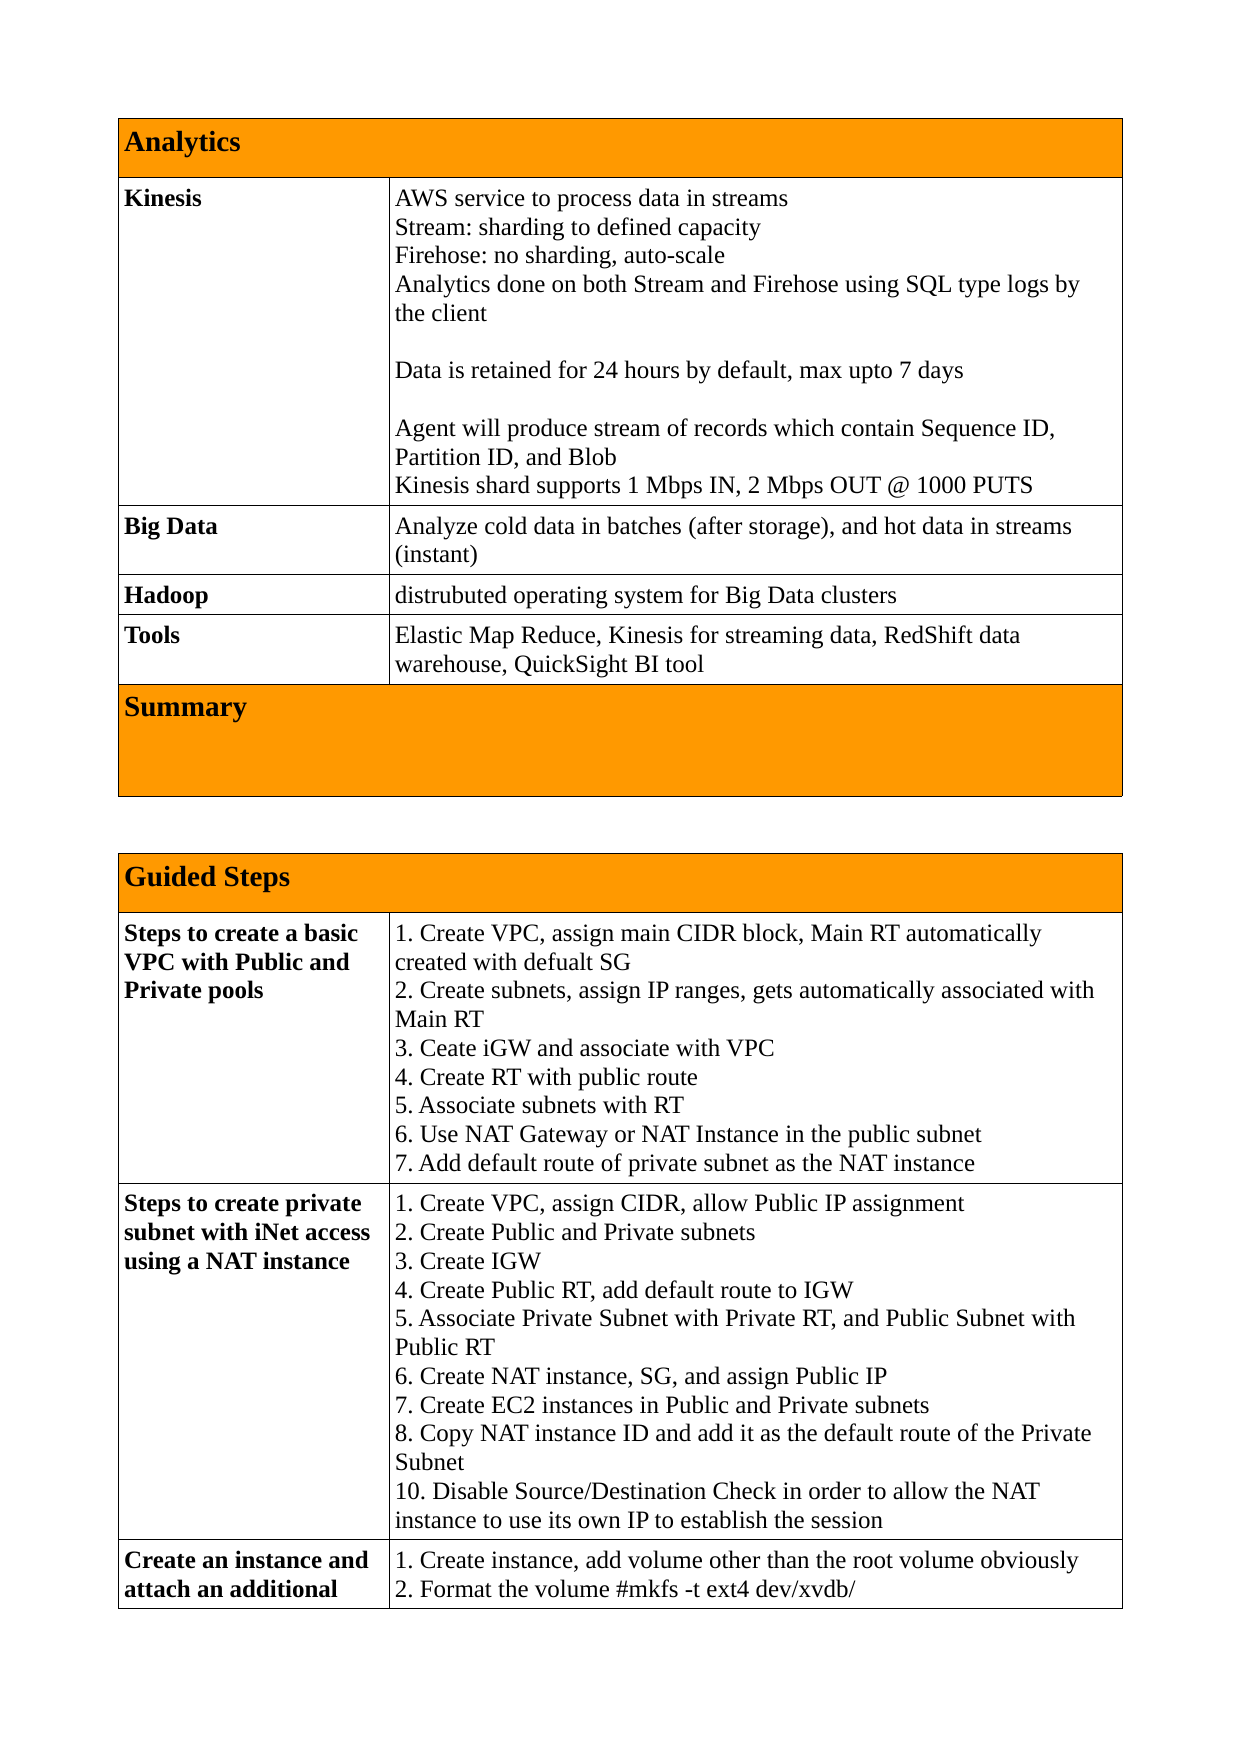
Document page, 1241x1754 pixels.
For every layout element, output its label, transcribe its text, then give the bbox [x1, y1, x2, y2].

table_header Guided Steps [119, 854, 1122, 912]
table_cell Kinesis [119, 178, 389, 505]
table_cell Hadoop [119, 575, 389, 614]
table_cell 1. Create VPC, assign CIDR, allow Public IP assignment 2. Create Public and Private subnets 3. Create IGW 4. Create Public RT, add default route to IGW 5. Associate Private Subnet with Private RT, and Public Subnet with Public RT 6. Create NAT instance, SG, and assign Public IP 7. Create EC2 instances in Public and Private subnets 8. Copy NAT instance ID and add it as the default route of the Private Subnet 10. Disable Source/Destination Check in order to allow the NAT instance to use its own IP to establish the session [390, 1184, 1122, 1539]
table_cell Create an instance and attach an additional [119, 1540, 389, 1608]
table_cell Analyze cold data in batches (after storage), and hot data in streams (instant) [390, 506, 1122, 574]
table_cell AWS service to process data in streams Stream: sharding to defined capacity Firehose: no sharding, auto-scale Analytics done on both Stream and Firehose using SQL type logs by the client Data is retained for 24 hours by default, max upto 7 days Agent will produce stream of records which contain Sequence ID, Partition ID, and Blob Kinesis shard supports 1 Mbps IN, 2 Mbps OUT @ 1000 PUTS [390, 178, 1122, 505]
table_cell Steps to create a basic VPC with Public and Private pools [119, 913, 389, 1183]
table_cell Tools [119, 615, 389, 683]
table_cell distrubuted operating system for Big Data clusters [390, 575, 1122, 614]
table_cell Elastic Map Reduce, Kinesis for streaming data, RedShift data warehouse, QuickSight BI tool [390, 615, 1122, 683]
table_cell Summary [119, 685, 1122, 796]
table_cell 1. Create instance, add volume other than the root volume obviously 2. Format the volume #mkfs -t ext4 dev/xvdb/ [390, 1540, 1122, 1608]
table_cell Steps to create private subnet with iNet access using a NAT instance [119, 1184, 389, 1539]
table_cell 1. Create VPC, assign main CIDR block, Main RT automatically created with defualt SG 2. Create subnets, assign IP ranges, gets automatically associated with Main RT 3. Ceate iGW and associate with VPC 4. Create RT with public route 5. Associate subnets with RT 6. Use NAT Gateway or NAT Instance in the public subnet 7. Add default route of private subnet as the NAT instance [390, 913, 1122, 1183]
table_cell Big Data [119, 506, 389, 574]
table_header Analytics [119, 119, 1122, 177]
